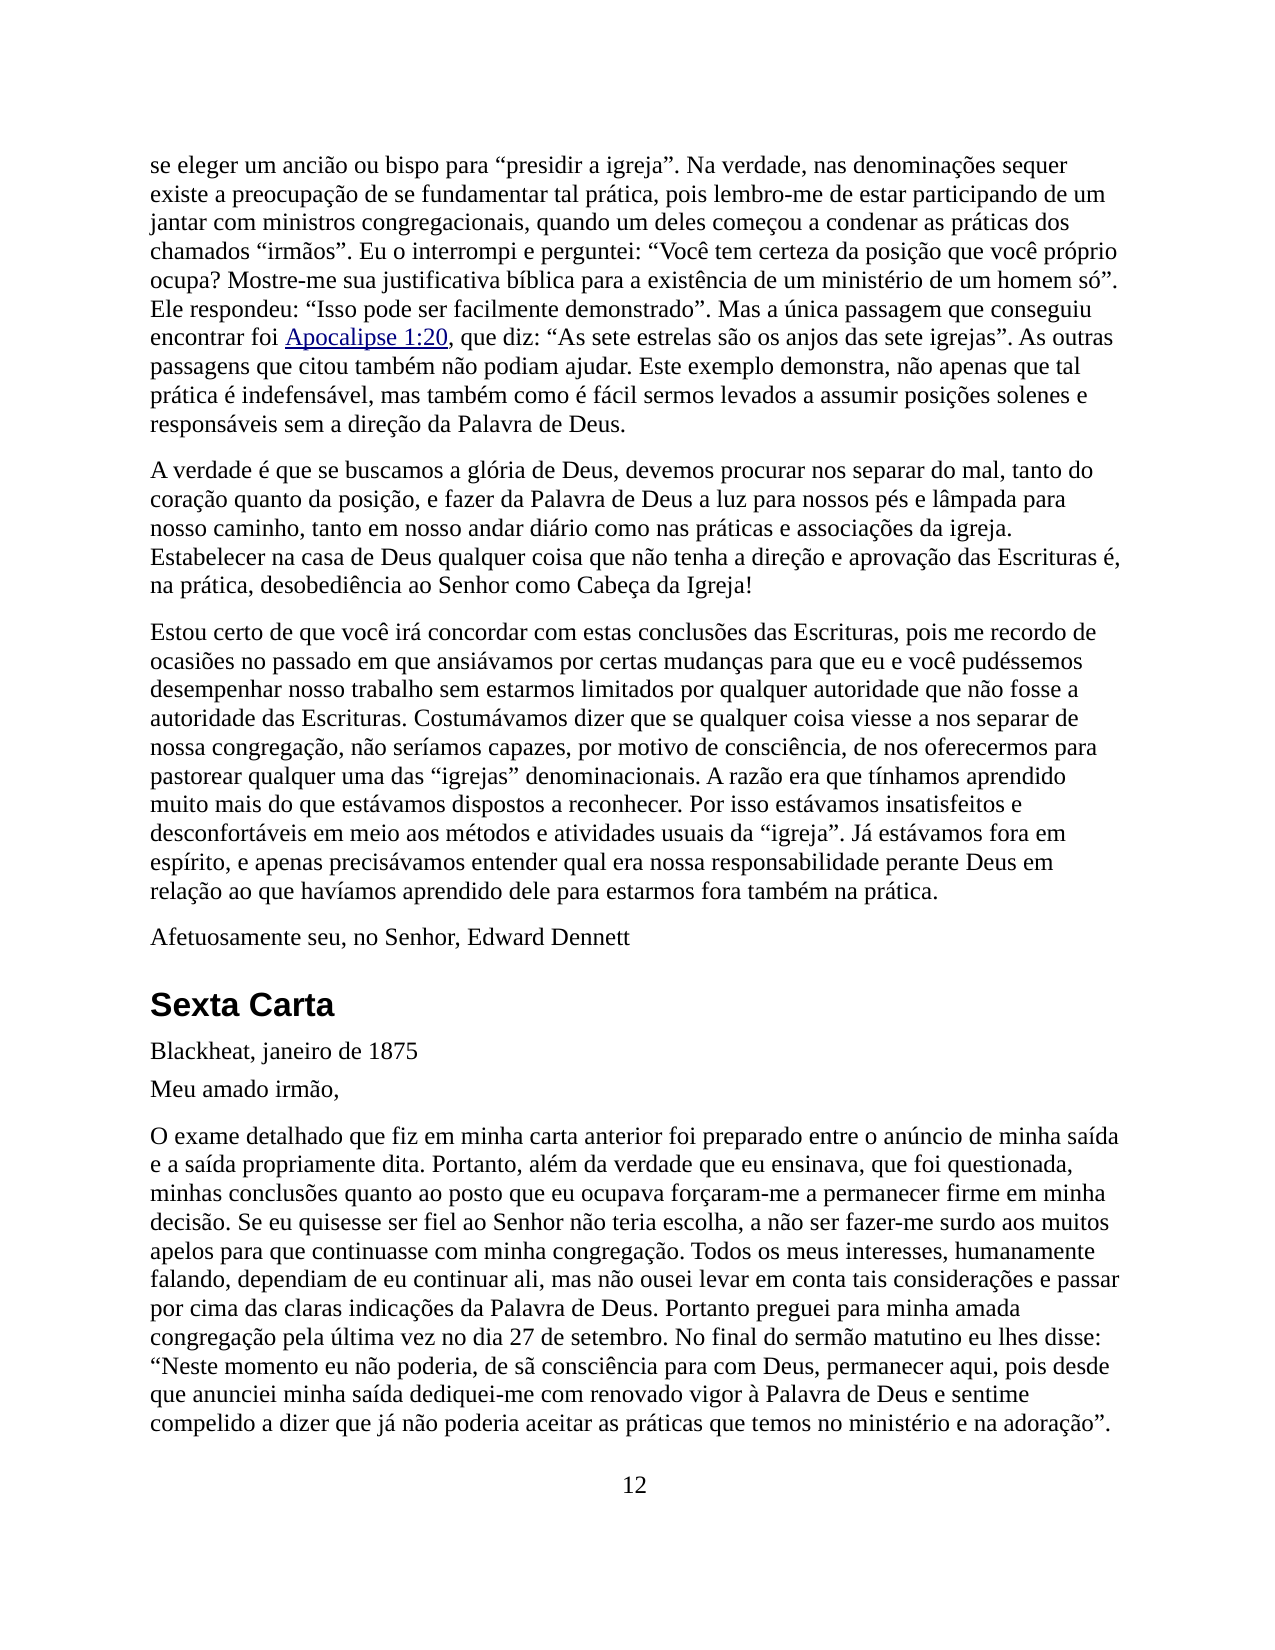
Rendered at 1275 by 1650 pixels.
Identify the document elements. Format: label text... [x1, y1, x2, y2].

text se eleger um ancião ou bispo para “presidir a igreja”. Na verdade, nas denominações sequer existe a preocupação de se fundamentar tal prática, pois lembro-me de estar participando de um jantar com ministros congregacionais, quando um deles começou a condenar as práticas dos chamados “irmãos”. Eu o interrompi e perguntei: “Você tem certeza da posição que você próprio ocupa? Mostre-me sua justificativa bíblica para a existência de um ministério de um homem só”. Ele respondeu: “Isso pode ser facilmente demonstrado”. Mas a única passagem que conseguiu encontrar foi Apocalipse 1:20, que diz: “As sete estrelas são os anjos das sete igrejas”. As outras passagens que citou também não podiam ajudar. Este exemplo demonstra, não apenas que tal prática é indefensável, mas também como é fácil sermos levados a assumir posições solenes e responsáveis sem a direção da Palavra de Deus. [150, 150, 1125, 437]
text Afetuosamente seu, no Senhor, Edward Dennett [150, 922, 1125, 951]
text A verdade é que se buscamos a glória de Deus, devemos procurar nos separar do mal, tanto do coração quanto da posição, e fazer da Palavra de Deus a luz para nossos pés e lâmpada para nosso caminho, tanto em nosso andar diário como nas práticas e associações da igreja. Estabelecer na casa de Deus qualquer coisa que não tenha a direção e aprovação das Escrituras é, na prática, desobediência ao Senhor como Cabeça da Igreja! [150, 455, 1125, 599]
text Meu amado irmão, [150, 1074, 1125, 1103]
subtitle Sexta Carta [150, 985, 1125, 1024]
text Blackheat, janeiro de 1875 [150, 1036, 1125, 1065]
text O exame detalhado que fiz em minha carta anterior foi preparado entre o anúncio de minha saída e a saída propriamente dita. Portanto, além da verdade que eu ensinava, que foi questionada, minhas conclusões quanto ao posto que eu ocupava forçaram-me a permanecer firme em minha decisão. Se eu quisesse ser fiel ao Senhor não teria escolha, a não ser fazer-me surdo aos muitos apelos para que continuasse com minha congregação. Todos os meus interesses, humanamente falando, dependiam de eu continuar ali, mas não ousei levar em conta tais considerações e passar por cima das claras indicações da Palavra de Deus. Portanto preguei para minha amada congregação pela última vez no dia 27 de setembro. No final do sermão matutino eu lhes disse: “Neste momento eu não poderia, de sã consciência para com Deus, permanecer aqui, pois desde que anunciei minha saída dediquei-me com renovado vigor à Palavra de Deus e sentime compelido a dizer que já não poderia aceitar as práticas que temos no ministério e na adoração”. [150, 1121, 1125, 1437]
text Estou certo de que você irá concordar com estas conclusões das Escrituras, pois me recordo de ocasiões no passado em que ansiávamos por certas mudanças para que eu e você pudéssemos desempenhar nosso trabalho sem estarmos limitados por qualquer autoridade que não fosse a autoridade das Escrituras. Costumávamos dizer que se qualquer coisa viesse a nos separar de nossa congregação, não seríamos capazes, por motivo de consciência, de nos oferecermos para pastorear qualquer uma das “igrejas” denominacionais. A razão era que tínhamos aprendido muito mais do que estávamos dispostos a reconhecer. Por isso estávamos insatisfeitos e desconfortáveis em meio aos métodos e atividades usuais da “igreja”. Já estávamos fora em espírito, e apenas precisávamos entender qual era nossa responsabilidade perante Deus em relação ao que havíamos aprendido dele para estarmos fora também na prática. [150, 617, 1125, 904]
